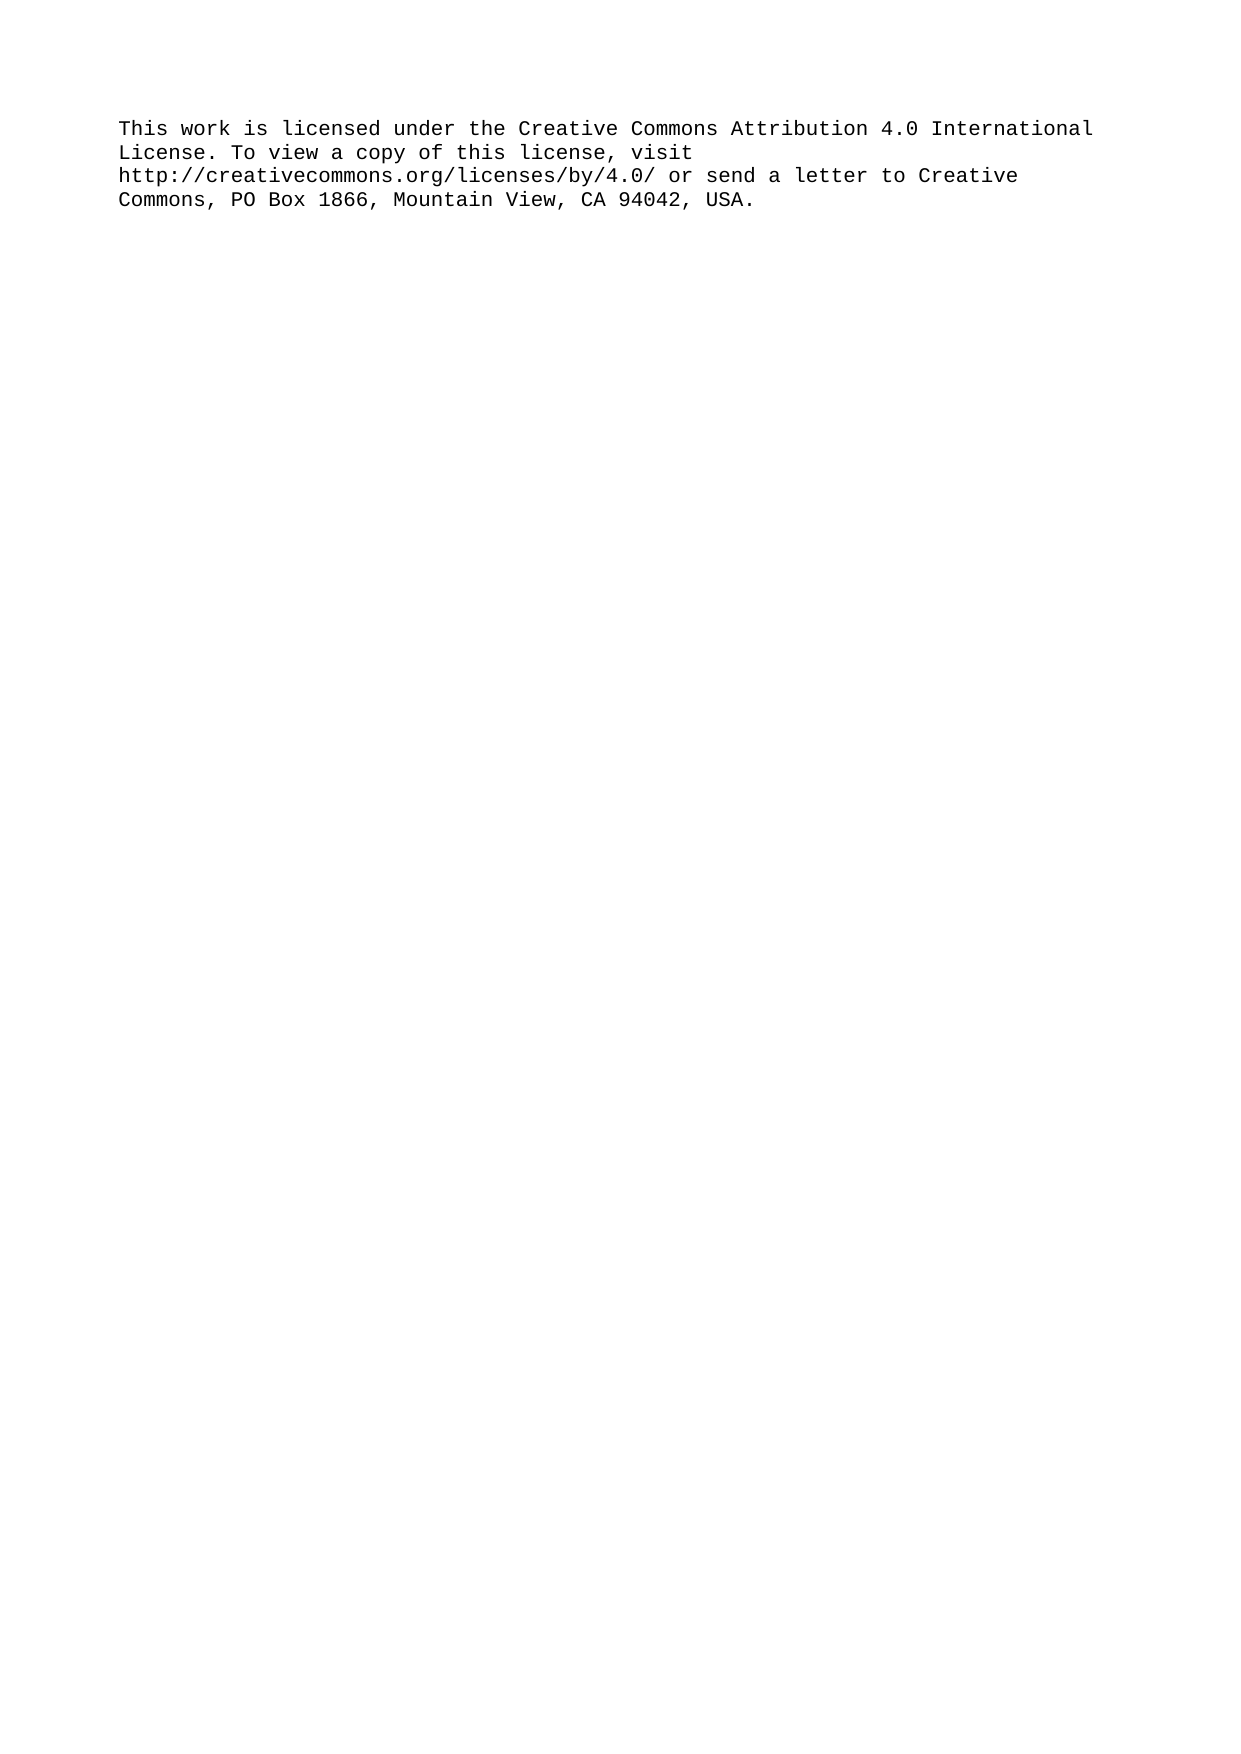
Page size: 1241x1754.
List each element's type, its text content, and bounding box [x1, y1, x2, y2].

text This work is licensed under the Creative Commons Attribution 4.0 International License. To view a copy of this license, visit http://creativecommons.org/licenses/by/4.0/ or send a letter to Creative Commons, PO Box 1866, Mountain View, CA 94042, USA. [118, 118, 1122, 213]
